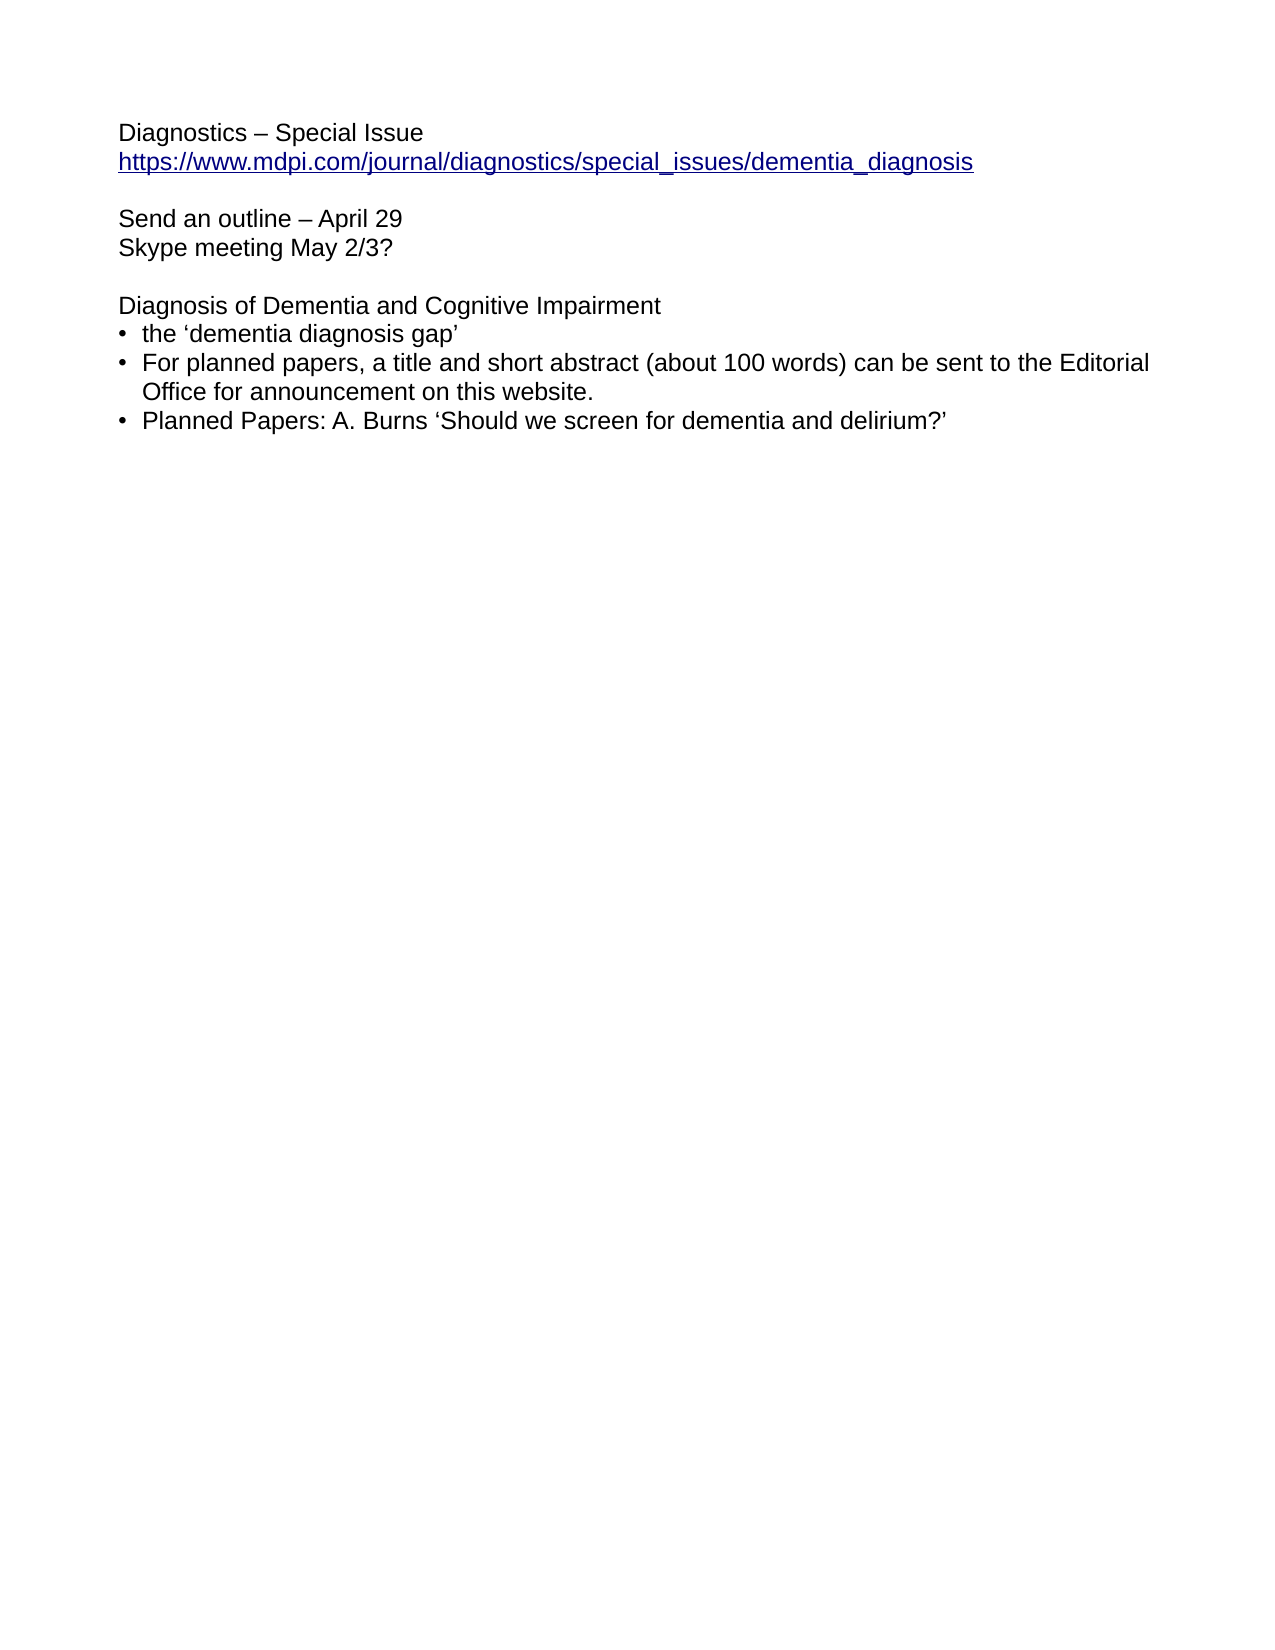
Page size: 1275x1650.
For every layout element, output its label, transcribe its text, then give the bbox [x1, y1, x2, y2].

text Diagnostics – Special Issue [118, 118, 1157, 147]
list the ‘dementia diagnosis gap’ [118, 319, 1157, 348]
text Send an outline – April 29 [118, 204, 1157, 233]
text https://www.mdpi.com/journal/diagnostics/special_issues/dementia_diagnosis [118, 147, 1157, 176]
text Diagnosis of Dementia and Cognitive Impairment [118, 291, 1157, 319]
list For planned papers, a title and short abstract (about 100 words) can be sent to the Editorial Office for announcement on this website. [118, 348, 1157, 406]
list Planned Papers: A. Burns ‘Should we screen for dementia and delirium?’ [118, 406, 1157, 435]
text Skype meeting May 2/3? [118, 233, 1157, 262]
